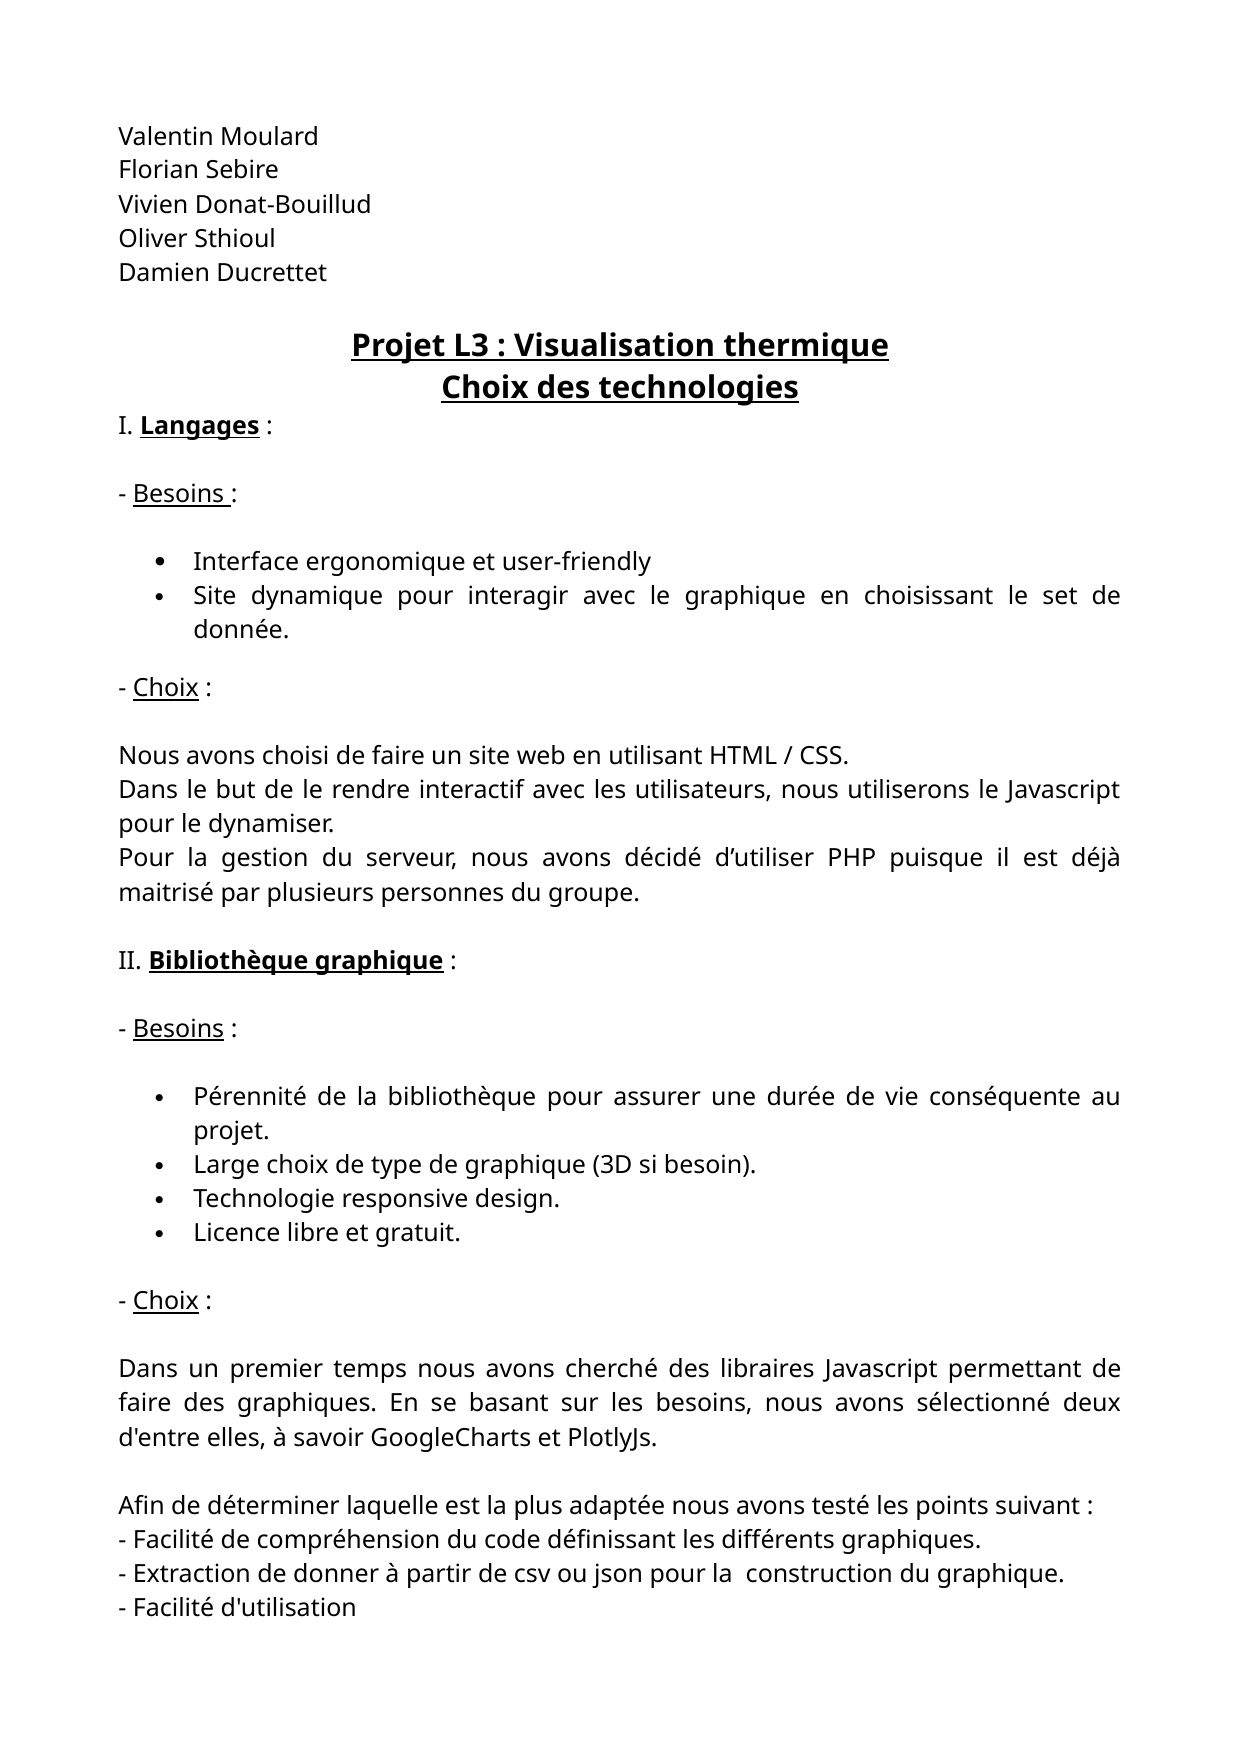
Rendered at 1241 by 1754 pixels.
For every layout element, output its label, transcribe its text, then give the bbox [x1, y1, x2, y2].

text Afin de déterminer laquelle est la plus adaptée nous avons testé les points suivant : [118, 1487, 1122, 1521]
text Vivien Donat-Bouillud [118, 186, 1122, 220]
text Florian Sebire [118, 152, 1122, 186]
text I. Langages : [118, 408, 1122, 442]
text - Facilité d'utilisation [118, 1589, 1122, 1623]
list Licence libre et gratuit. [156, 1215, 1122, 1249]
text Pour la gestion du serveur, nous avons décidé d’utiliser PHP puisque il est déjà maitrisé par plusieurs personnes du groupe. [118, 840, 1122, 908]
text - Facilité de compréhension du code définissant les différents graphiques. [118, 1521, 1122, 1555]
list Large choix de type de graphique (3D si besoin). [156, 1147, 1122, 1181]
text - Besoins : [118, 476, 1122, 510]
text - Choix : [118, 670, 1122, 704]
text Projet L3 : Visualisation thermique [118, 322, 1122, 365]
text Damien Ducrettet [118, 254, 1122, 288]
list Interface ergonomique et user-friendly [156, 544, 1122, 578]
text - Choix : [118, 1283, 1122, 1317]
text Dans un premier temps nous avons cherché des libraires Javascript permettant de faire des graphiques. En se basant sur les besoins, nous avons sélectionné deux d'entre elles, à savoir GoogleCharts et PlotlyJs. [118, 1351, 1122, 1453]
text - Extraction de donner à partir de csv ou json pour la construction du graphique. [118, 1555, 1122, 1589]
list Site dynamique pour interagir avec le graphique en choisissant le set de donnée. [156, 578, 1122, 646]
text Dans le but de le rendre interactif avec les utilisateurs, nous utiliserons le Javascript pour le dynamiser. [118, 772, 1122, 840]
list Pérennité de la bibliothèque pour assurer une durée de vie conséquente au projet. [156, 1078, 1122, 1147]
text Nous avons choisi de faire un site web en utilisant HTML / CSS. [118, 738, 1122, 772]
list Technologie responsive design. [156, 1181, 1122, 1215]
text Oliver Sthioul [118, 220, 1122, 254]
text II. Bibliothèque graphique : [118, 942, 1122, 976]
text Valentin Moulard [118, 118, 1122, 152]
text - Besoins : [118, 1010, 1122, 1044]
text Choix des technologies [118, 365, 1122, 408]
